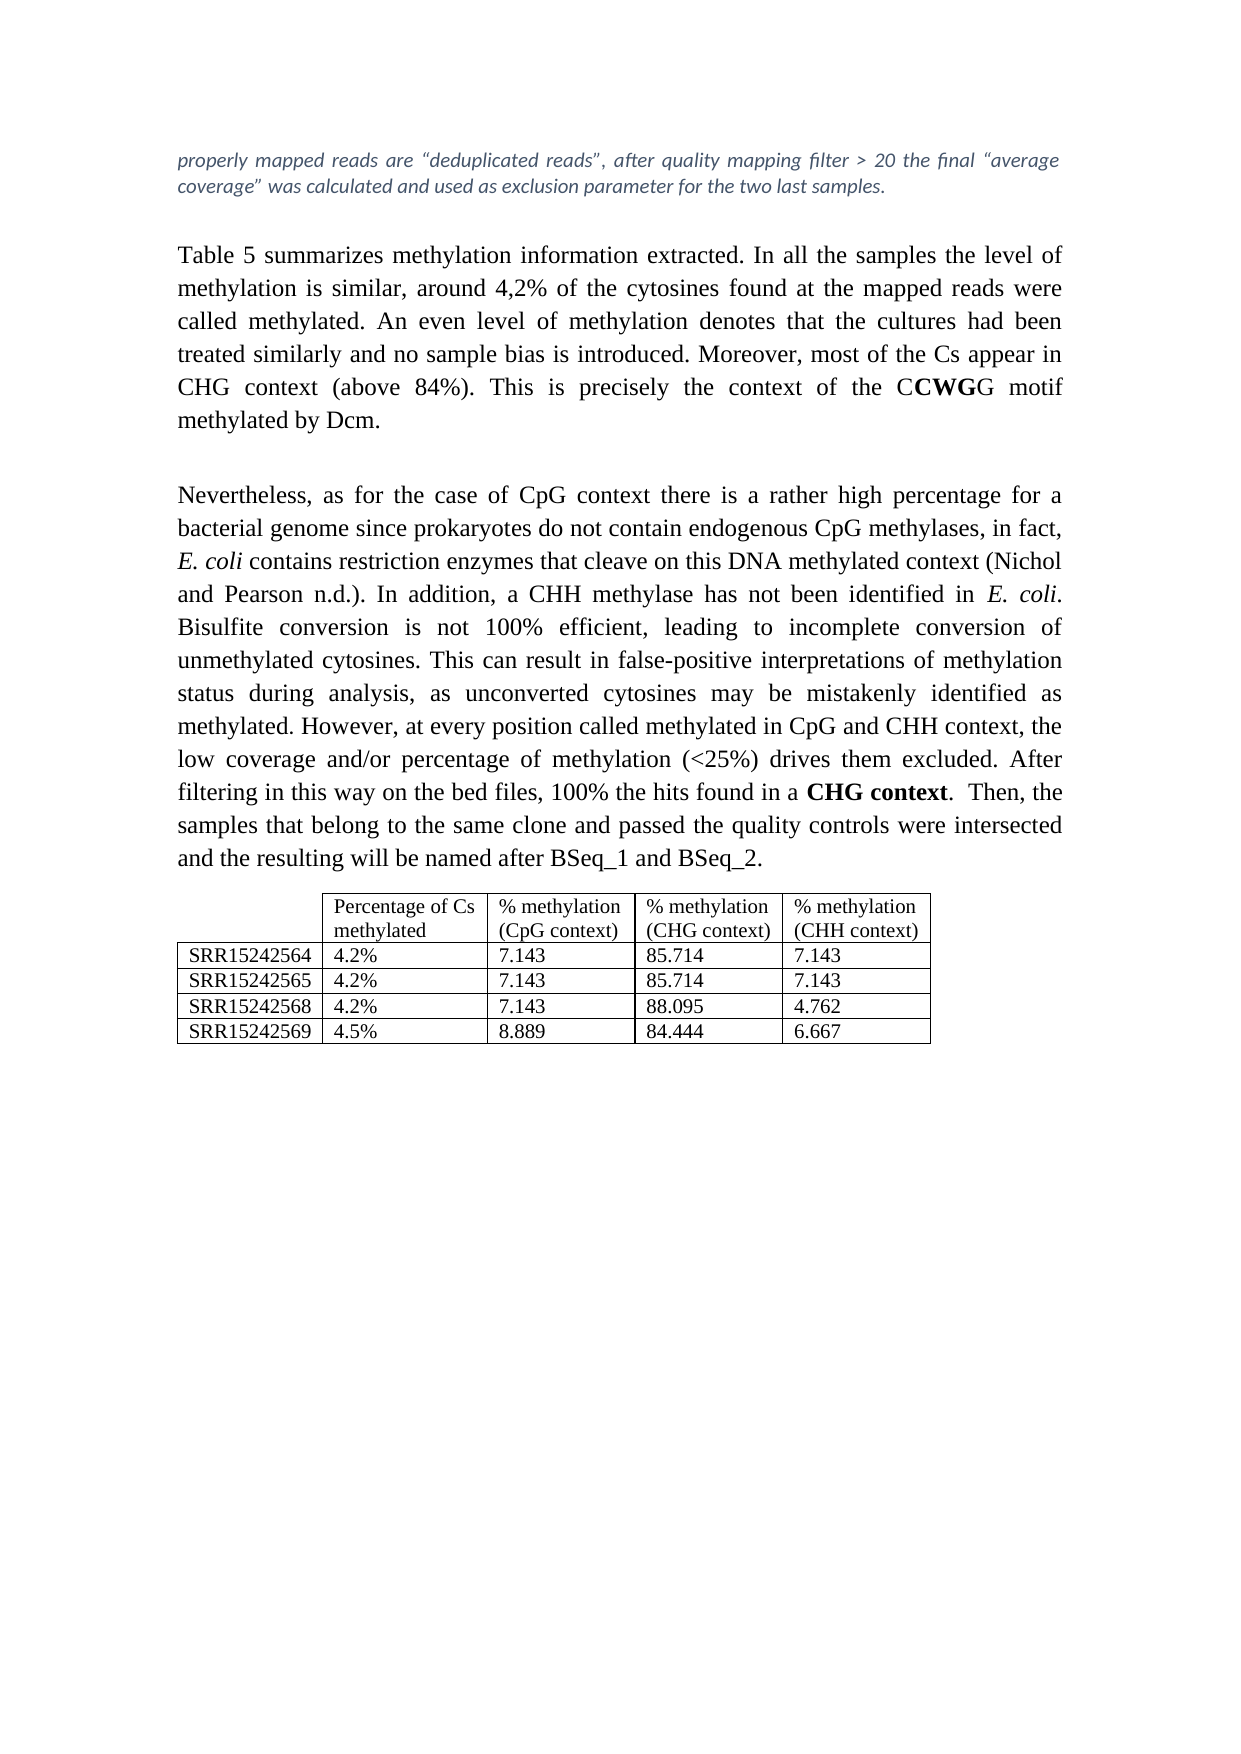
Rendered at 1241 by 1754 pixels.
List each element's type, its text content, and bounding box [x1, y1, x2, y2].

table_header [177, 893, 322, 942]
table_cell 6.667 [919, 1019, 930, 1043]
table_cell 4.2% [323, 994, 487, 1018]
text Table 5 summarizes methylation information extracted. In all the samples the level of methylation is similar, around 4,2% of the cytosines found at the mapped reads were called methylated. An even level of methylation denotes that the cultures had been treated similarly and no sample bias is introduced. Moreover, most of the Cs appear in CHG context (above 84%). This is precisely the context of the CCWGG motif methylated by Dcm. [177, 240, 1063, 434]
table_cell 4.762 [783, 994, 794, 1018]
table_cell 4.5% [323, 1019, 487, 1043]
table_cell 7.143 [624, 943, 634, 967]
text Nevertheless, as for the case of CpG context there is a rather high percentage for a bacterial genome since prokaryotes do not contain endogenous CpG methylases, in fact, E. coli contains restriction enzymes that cleave on this DNA methylated context (Nichol and Pearson n.d.). In addition, a CHH methylase has not been identified in E. coli. Bisulfite conversion is not 100% efficient, leading to incomplete conversion of unmethylated cytosines. This can result in false-positive interpretations of methylation status during analysis, as unconverted cytosines may be mistakenly identified as methylated. However, at every position called methylated in CpG and CHH context, the low coverage and/or percentage of methylation (<25%) drives them excluded. After filtering in this way on the bed files, 100% the hits found in a CHG context. Then, the samples that belong to the same clone and passed the quality controls were intersected and the resulting will be named after BSeq_1 and BSeq_2. [177, 480, 1063, 872]
table_cell 7.143 [783, 943, 930, 967]
table_cell 7.143 [488, 969, 634, 992]
table_cell 7.143 [488, 994, 634, 1018]
table_cell 85.714 [636, 969, 782, 992]
table_cell 88.095 [636, 994, 646, 1018]
table_cell SRR15242569 [178, 1019, 322, 1043]
table_header % methylation (CHG context) [636, 894, 782, 942]
table_cell 85.714 [771, 943, 782, 967]
table_header % methylation (CpG context) [488, 894, 634, 942]
table_cell 4.762 [919, 994, 930, 1018]
table_cell 8.889 [488, 1019, 498, 1043]
table_cell SRR15242568 [178, 994, 322, 1018]
table_cell 7.143 [488, 943, 498, 967]
table_cell 84.444 [771, 1019, 782, 1043]
table_cell 4.2% [323, 943, 487, 967]
table_cell 6.667 [783, 1019, 794, 1043]
text properly mapped reads are “deduplicated reads”, after quality mapping filter > 20 the final “average coverage” was calculated and used as exclusion parameter for the two last samples. [177, 148, 1063, 198]
table_cell SRR15242565 [178, 969, 322, 992]
table_cell 7.143 [783, 969, 930, 992]
table_cell SRR15242564 [178, 943, 322, 967]
table_header Percentage of Cs methylated [323, 894, 487, 942]
table_cell 85.714 [636, 943, 646, 967]
table_header % methylation (CHH context) [783, 894, 930, 942]
table_cell 4.2% [323, 969, 487, 992]
table_cell 8.889 [624, 1019, 634, 1043]
table_cell 84.444 [636, 1019, 646, 1043]
table_cell 88.095 [771, 994, 782, 1018]
